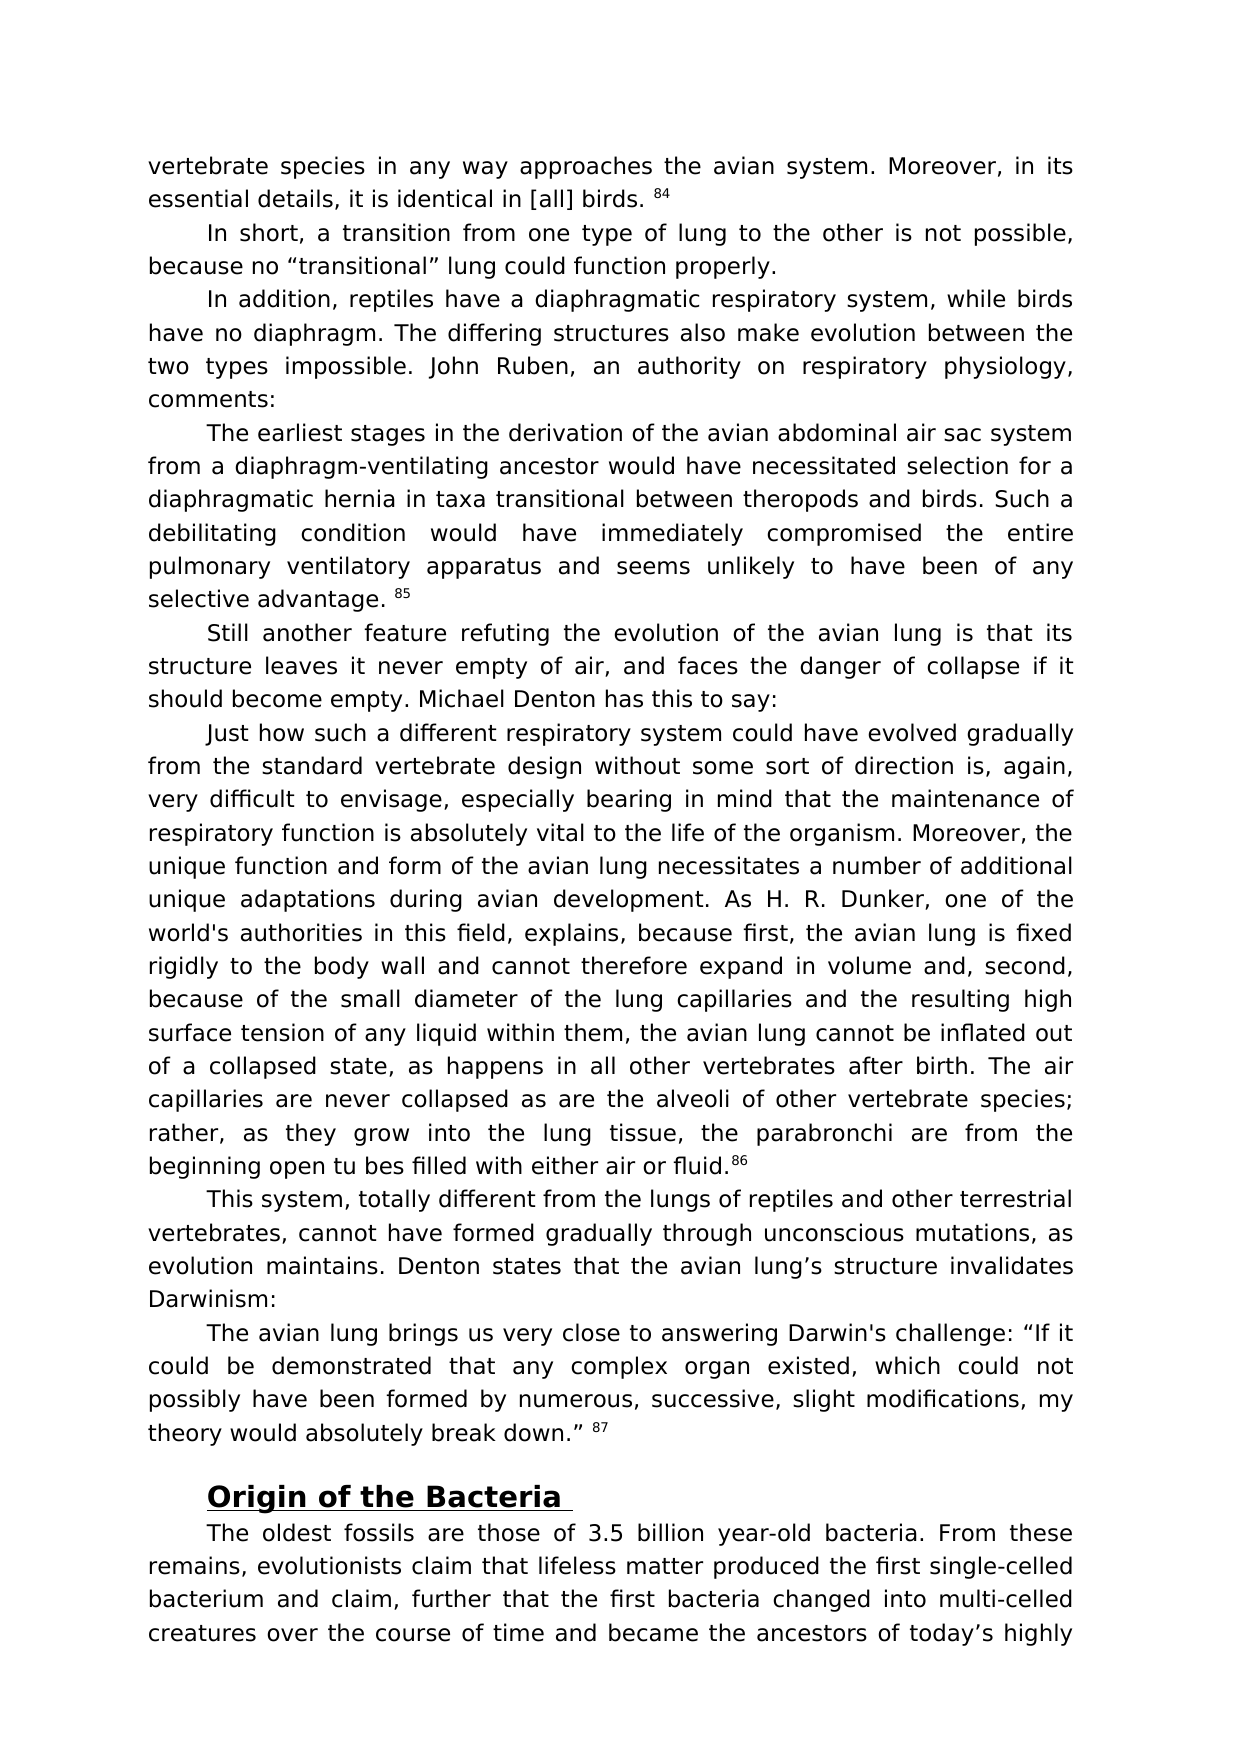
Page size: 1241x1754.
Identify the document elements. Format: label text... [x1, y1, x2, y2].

text The avian lung brings us very close to answering Darwin's challenge: “If it could be demonstrated that any complex organ existed, which could not possibly have been formed by numerous, successive, slight modifications, my theory would absolutely break down.” [148, 1314, 1075, 1448]
text In addition, reptiles have a diaphragmatic respiratory system, while birds have no diaphragm. The differing structures also make evolution between the two types impossible. John Ruben, an authority on respiratory physiology, comments: [148, 281, 1075, 414]
text This system, totally different from the lungs of reptiles and other terrestrial vertebrates, cannot have formed gradually through unconscious mutations, as evolution maintains. Denton states that the avian lung’s structure invalidates Darwinism: [148, 1181, 1075, 1314]
text The earliest stages in the derivation of the avian abdominal air sac system from a diaphragm-ventilating ancestor would have necessitated selection for a diaphragmatic hernia in taxa transitional between theropods and birds. Such a debilitating condition would have immediately compromised the entire pulmonary ventilatory apparatus and seems unlikely to have been of any selective advantage. [148, 414, 1075, 614]
text The oldest fossils are those of 3.5 billion year-old bacteria. From these remains, evolutionists claim that lifeless matter produced the first single-celled bacterium and claim, further that the first bacteria changed into multi-celled creatures over the course of time and became the ancestors of today’s highly [148, 1514, 1075, 1648]
text Still another feature refuting the evolution of the avian lung is that its structure leaves it never empty of air, and faces the danger of collapse if it should become empty. Michael Denton has this to say: [148, 614, 1075, 714]
text In short, a transition from one type of lung to the other is not possible, because no “transitional” lung could function properly. [148, 214, 1075, 281]
text vertebrate species in any way approaches the avian system. Moreover, in its essential details, it is identical in [all] birds. [148, 148, 1075, 214]
text Just how such a different respiratory system could have evolved gradually from the standard vertebrate design without some sort of direction is, again, very difficult to envisage, especially bearing in mind that the maintenance of respiratory function is absolutely vital to the life of the organism. Moreover, the unique function and form of the avian lung necessitates a number of additional unique adaptations during avian development. As H. R. Dunker, one of the world's authorities in this field, explains, because first, the avian lung is fixed rigidly to the body wall and cannot therefore expand in volume and, second, because of the small diameter of the lung capillaries and the resulting high surface tension of any liquid within them, the avian lung cannot be inflated out of a collapsed state, as happens in all other vertebrates after birth. The air capillaries are never collapsed as are the alveoli of other vertebrate species; rather, as they grow into the lung tissue, the parabronchi are from the beginning open tu bes filled with either air or fluid. [148, 714, 1075, 1181]
text Origin of the Bacteria [148, 1481, 1075, 1514]
